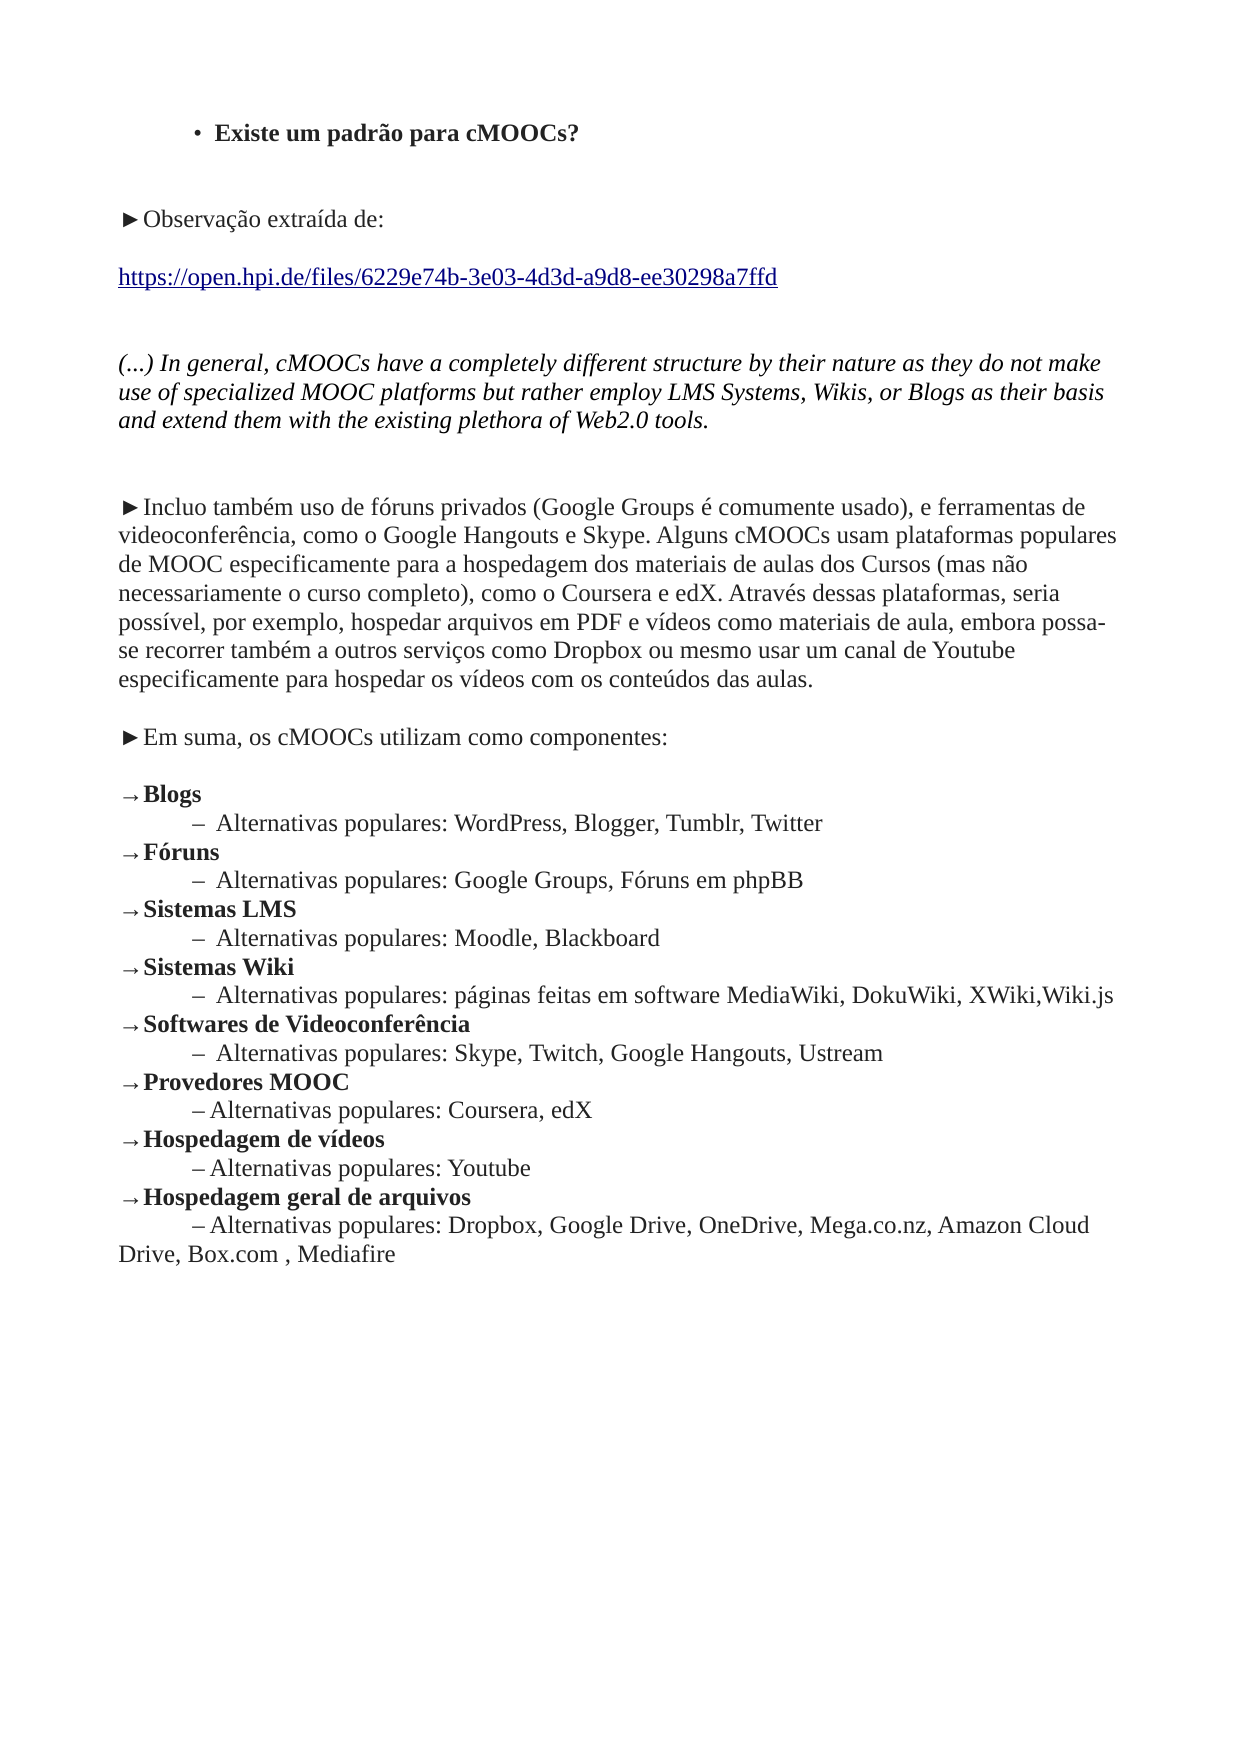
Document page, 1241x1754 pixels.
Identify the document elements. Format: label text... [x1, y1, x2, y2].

list • Existe um padrão para cMOOCs? [156, 118, 1122, 147]
text →Hospedagem geral de arquivos [118, 1182, 1122, 1211]
text ►Incluo também uso de fóruns privados (Google Groups é comumente usado), e ferramentas de videoconferência, como o Google Hangouts e Skype. Alguns cMOOCs usam plataformas populares de MOOC especificamente para a hospedagem dos materiais de aulas dos Cursos (mas não necessariamente o curso completo), como o Coursera e edX. Através dessas plataformas, seria possível, por exemplo, hospedar arquivos em PDF e vídeos como materiais de aula, embora possa-se recorrer também a outros serviços como Dropbox ou mesmo usar um canal de Youtube especificamente para hospedar os vídeos com os conteúdos das aulas. [118, 492, 1122, 693]
text – Alternativas populares: Youtube [118, 1153, 1122, 1182]
text – Alternativas populares: Google Groups, Fóruns em phpBB [118, 866, 1122, 894]
text – Alternativas populares: WordPress, Blogger, Tumblr, Twitter [118, 808, 1122, 837]
text →Sistemas Wiki [118, 952, 1122, 981]
text ►Observação extraída de: [118, 204, 1122, 233]
text – Alternativas populares: páginas feitas em software MediaWiki, DokuWiki, XWiki,Wiki.js [118, 981, 1122, 1009]
text →Fóruns [118, 837, 1122, 866]
text →Blogs [118, 779, 1122, 808]
text →Provedores MOOC [118, 1067, 1122, 1096]
text →Sistemas LMS [118, 894, 1122, 923]
text →Softwares de Videoconferência [118, 1009, 1122, 1038]
text →Hospedagem de vídeos [118, 1124, 1122, 1153]
text – Alternativas populares: Moodle, Blackboard [118, 923, 1122, 952]
text https://open.hpi.de/files/6229e74b-3e03-4d3d-a9d8-ee30298a7ffd [118, 262, 1122, 291]
text ►Em suma, os cMOOCs utilizam como componentes: [118, 722, 1122, 751]
text – Alternativas populares: Dropbox, Google Drive, OneDrive, Mega.co.nz, Amazon Cloud Drive, Box.com , Mediafire [118, 1211, 1122, 1268]
text – Alternativas populares: Skype, Twitch, Google Hangouts, Ustream [118, 1038, 1122, 1067]
text – Alternativas populares: Coursera, edX [118, 1096, 1122, 1124]
text (...) In general, cMOOCs have a completely different structure by their nature as they do not make use of specialized MOOC platforms but rather employ LMS Systems, Wikis, or Blogs as their basis and extend them with the existing plethora of Web2.0 tools. [118, 348, 1122, 434]
